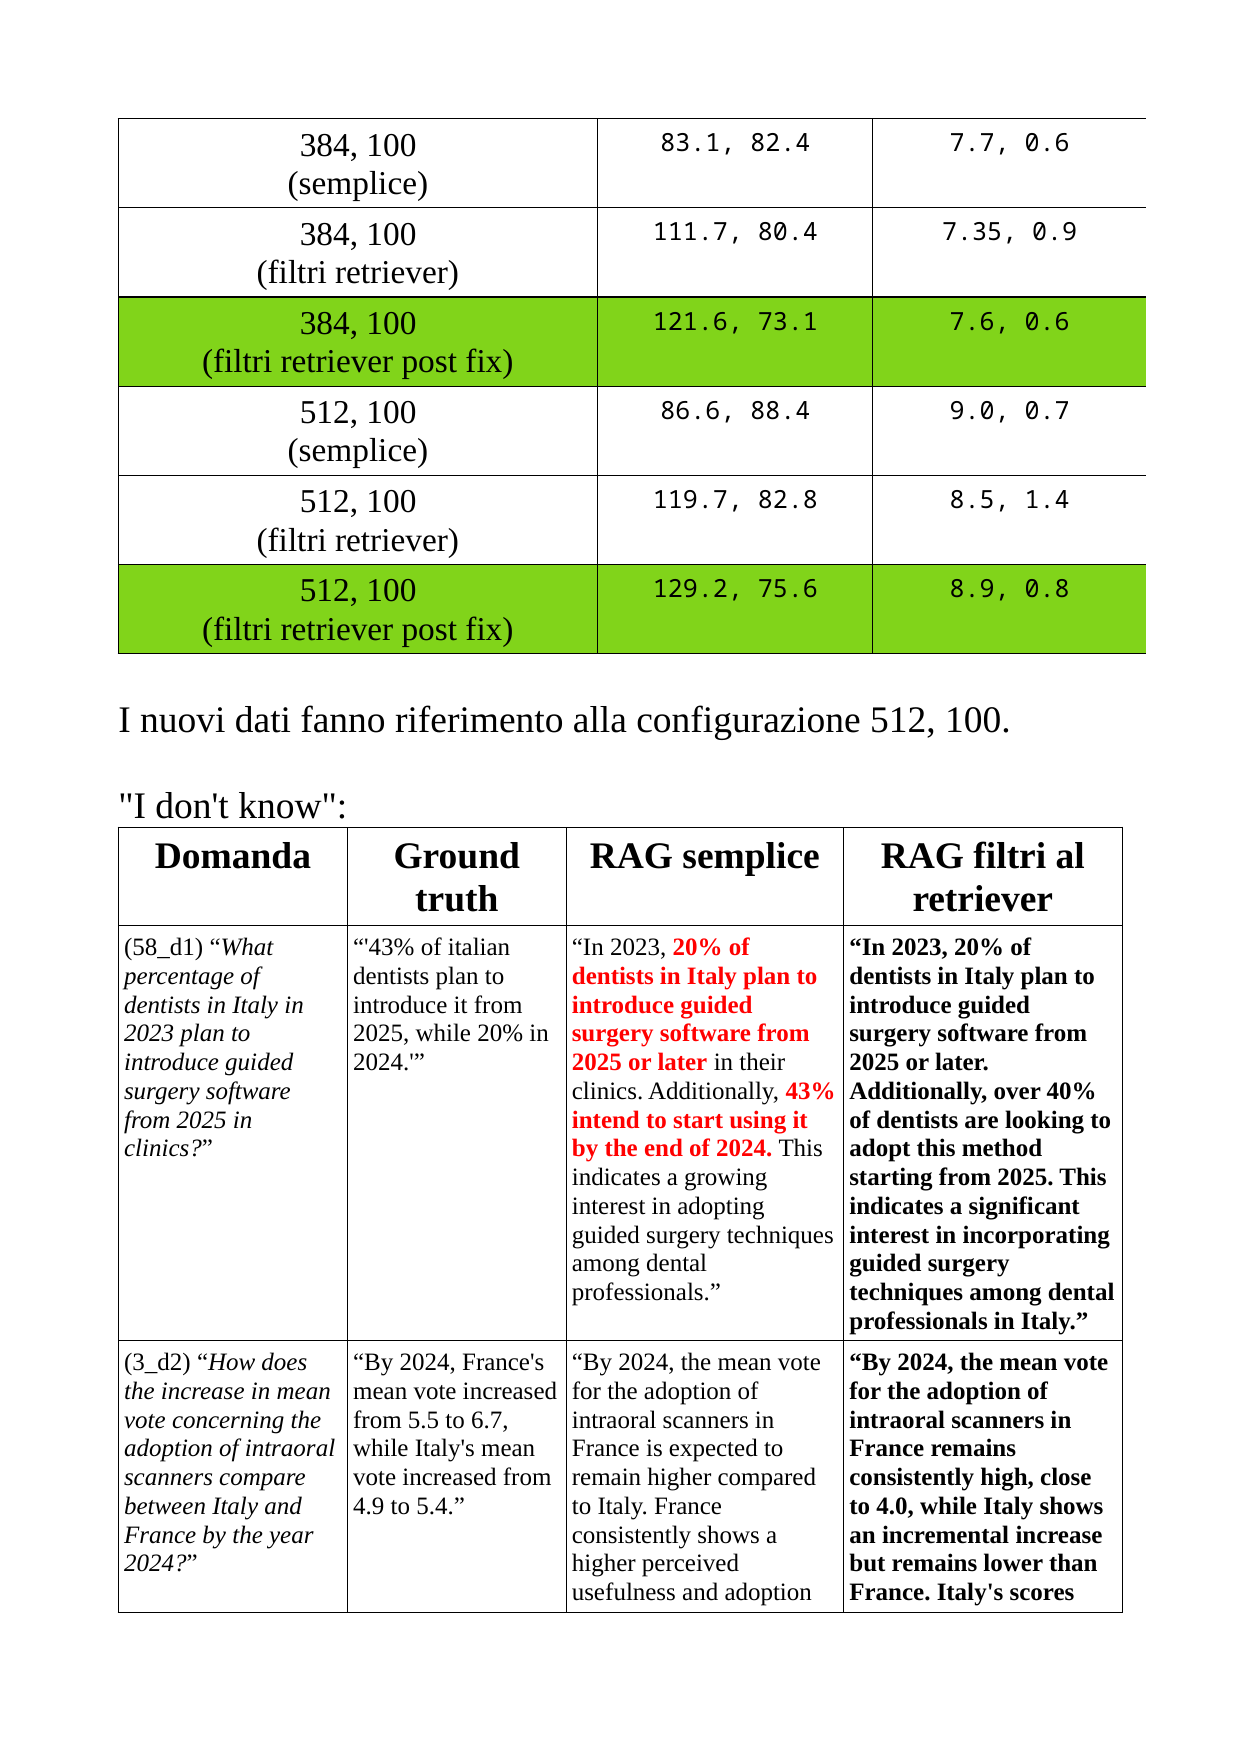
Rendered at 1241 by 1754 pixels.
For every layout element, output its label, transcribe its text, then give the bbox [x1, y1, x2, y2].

table_cell 512, 100 (semplice) [119, 387, 597, 475]
table_cell 129.2, 75.6 [598, 565, 872, 653]
table_cell “In 2023, 20% of dentists in Italy plan to introduce guided surgery software from 2025 or later. Additionally, over 40% of dentists are looking to adopt this method starting from 2025. This indicates a significant interest in incorporating guided surgery techniques among dental professionals in Italy.” [844, 926, 1122, 1340]
table_cell 7.6, 0.6 [873, 298, 1146, 386]
table_cell “By 2024, the mean vote for the adoption of intraoral scanners in France is expected to remain higher compared to Italy. France consistently shows a higher perceived usefulness and adoption [567, 1341, 843, 1612]
table_cell (58_d1) “What percentage of dentists in Italy in 2023 plan to introduce guided surgery software from 2025 in clinics?” [119, 926, 347, 1340]
table_cell 8.5, 1.4 [873, 476, 1146, 564]
table_cell 119.7, 82.8 [598, 476, 872, 564]
table_cell 121.6, 73.1 [598, 298, 872, 386]
table_cell “By 2024, the mean vote for the adoption of intraoral scanners in France remains consistently high, close to 4.0, while Italy shows an incremental increase but remains lower than France. Italy's scores [844, 1341, 1122, 1612]
table_cell “By 2024, France's mean vote increased from 5.5 to 6.7, while Italy's mean vote increased from 4.9 to 5.4.” [348, 1341, 566, 1612]
table_cell 384, 100 (filtri retriever post fix) [119, 298, 597, 386]
table_cell (3_d2) “How does the increase in mean vote concerning the adoption of intraoral scanners compare between Italy and France by the year 2024?” [119, 1341, 347, 1612]
text "I don't know": [118, 783, 1122, 827]
table_header Domanda [119, 828, 347, 925]
table_cell 384, 100 (semplice) [119, 119, 597, 207]
table_header RAG semplice [567, 828, 843, 925]
table_cell 111.7, 80.4 [598, 208, 872, 296]
table_cell 7.35, 0.9 [873, 208, 1146, 296]
table_cell 86.6, 88.4 [598, 387, 872, 475]
table_cell 9.0, 0.7 [873, 387, 1146, 475]
table_cell “In 2023, 20% of dentists in Italy plan to introduce guided surgery software from 2025 or later in their clinics. Additionally, 43% intend to start using it by the end of 2024. This indicates a growing interest in adopting guided surgery techniques among dental professionals.” [567, 926, 843, 1340]
table_header RAG filtri al retriever [844, 828, 1122, 925]
table_cell 83.1, 82.4 [598, 119, 872, 207]
table_cell 512, 100 (filtri retriever) [119, 476, 597, 564]
table_cell “'43% of italian dentists plan to introduce it from 2025, while 20% in 2024.'” [348, 926, 566, 1340]
table_cell 384, 100 (filtri retriever) [119, 208, 597, 296]
table_cell 8.9, 0.8 [873, 565, 1146, 653]
text I nuovi dati fanno riferimento alla configurazione 512, 100. [118, 697, 1122, 740]
table_header Ground truth [348, 828, 566, 925]
table_cell 512, 100 (filtri retriever post fix) [119, 565, 597, 653]
table_cell 7.7, 0.6 [873, 119, 1146, 207]
